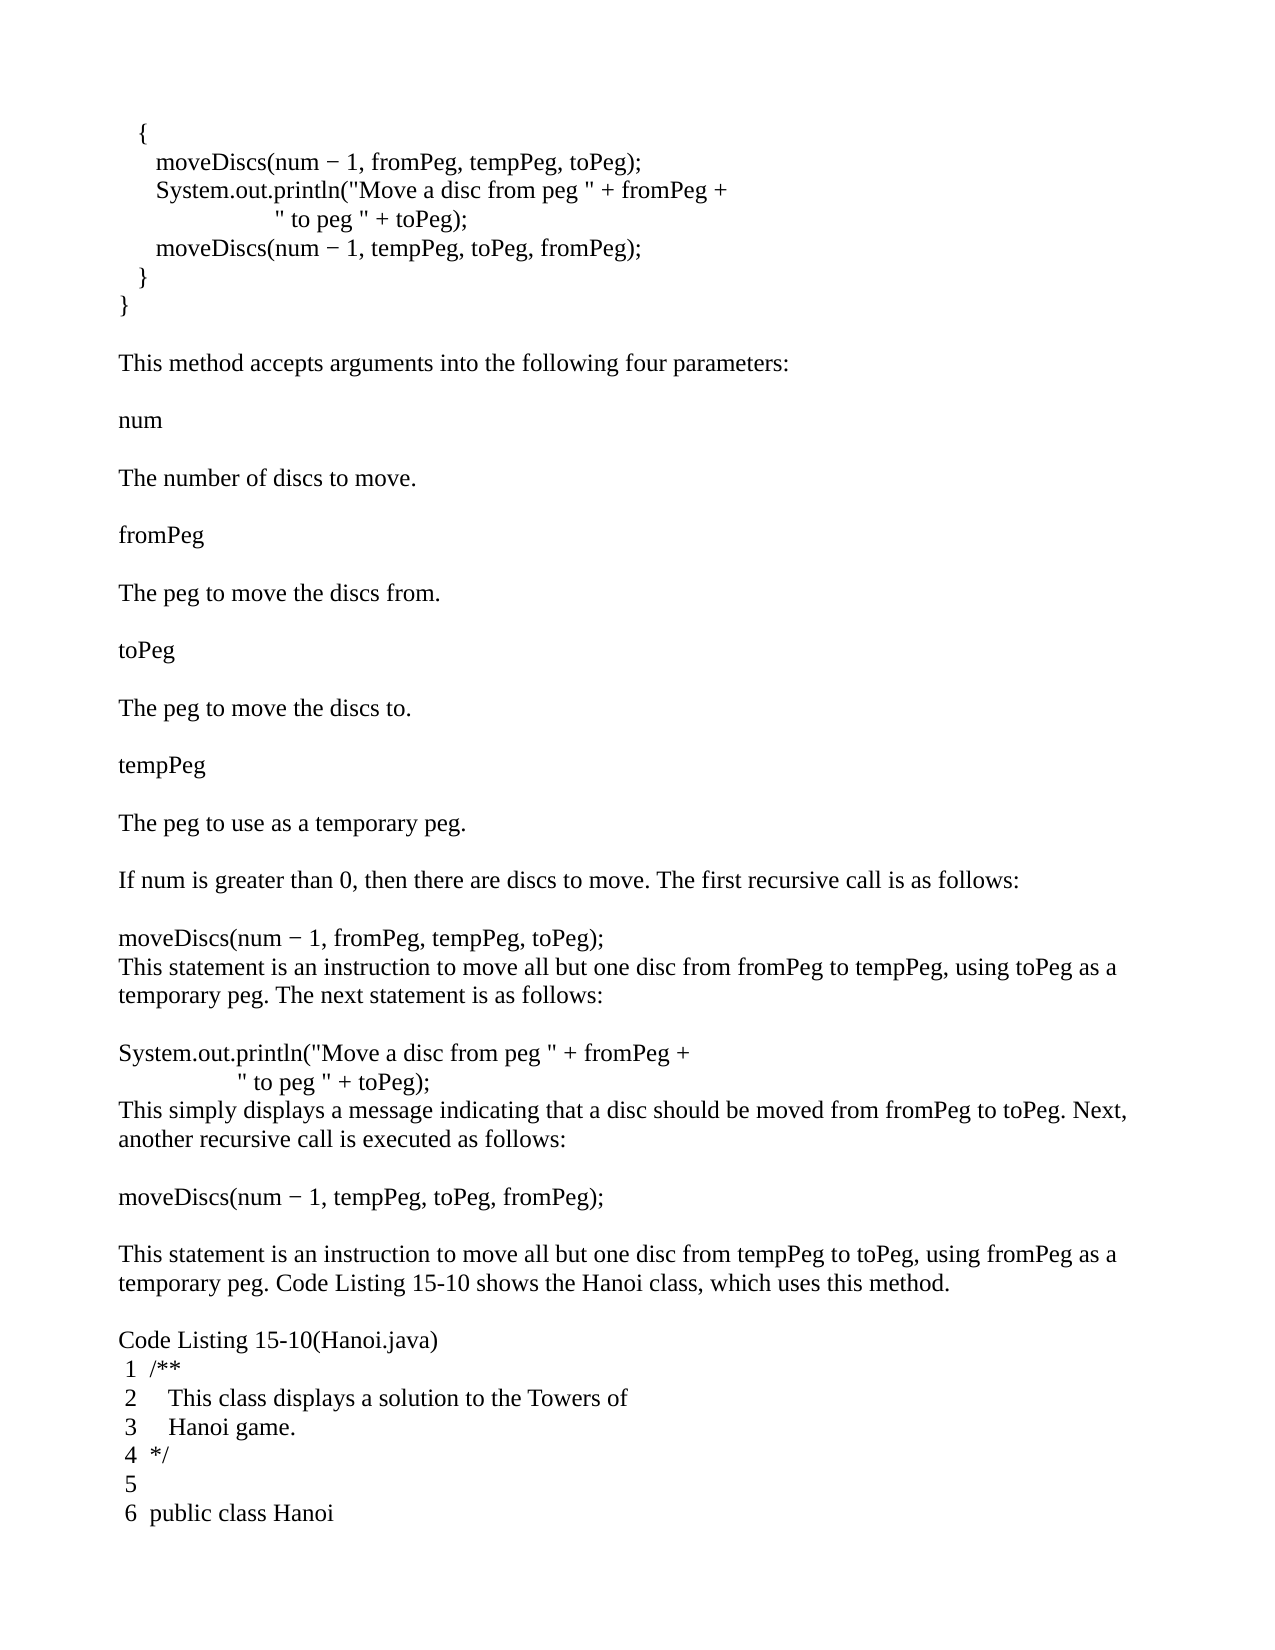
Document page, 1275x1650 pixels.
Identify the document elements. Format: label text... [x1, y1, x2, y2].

text " to peg " + toPeg); [118, 204, 1157, 233]
text moveDiscs(num − 1, tempPeg, toPeg, fromPeg); [118, 233, 1157, 262]
text 6 public class Hanoi [118, 1498, 1157, 1527]
text num [118, 406, 1157, 434]
text 1 /** [118, 1354, 1157, 1383]
text The peg to move the discs to. [118, 693, 1157, 722]
text moveDiscs(num − 1, fromPeg, tempPeg, toPeg); [118, 923, 1157, 952]
text If num is greater than 0, then there are discs to move. The first recursive call is as follows: [118, 866, 1157, 894]
text 2 This class displays a solution to the Towers of [118, 1383, 1157, 1412]
text { [118, 118, 1157, 147]
text } [118, 291, 1157, 319]
text fromPeg [118, 521, 1157, 549]
text 3 Hanoi game. [118, 1412, 1157, 1441]
text 4 */ [118, 1441, 1157, 1469]
text toPeg [118, 636, 1157, 664]
text This statement is an instruction to move all but one disc from fromPeg to tempPeg, using toPeg as a temporary peg. The next statement is as follows: [118, 952, 1157, 1009]
text Code Listing 15-10(Hanoi.java) [118, 1326, 1157, 1354]
text " to peg " + toPeg); [118, 1067, 1157, 1096]
text This method accepts arguments into the following four parameters: [118, 348, 1157, 377]
text tempPeg [118, 751, 1157, 779]
text The number of discs to move. [118, 463, 1157, 492]
text moveDiscs(num − 1, fromPeg, tempPeg, toPeg); [118, 147, 1157, 176]
text This simply displays a message indicating that a disc should be moved from fromPeg to toPeg. Next, another recursive call is executed as follows: [118, 1096, 1157, 1153]
text The peg to move the discs from. [118, 578, 1157, 607]
text moveDiscs(num − 1, tempPeg, toPeg, fromPeg); [118, 1182, 1157, 1211]
text } [118, 262, 1157, 291]
text System.out.println("Move a disc from peg " + fromPeg + [118, 176, 1157, 204]
text System.out.println("Move a disc from peg " + fromPeg + [118, 1038, 1157, 1067]
text 5 [118, 1469, 1157, 1498]
text This statement is an instruction to move all but one disc from tempPeg to toPeg, using fromPeg as a temporary peg. Code Listing 15-10 shows the Hanoi class, which uses this method. [118, 1239, 1157, 1297]
text The peg to use as a temporary peg. [118, 808, 1157, 837]
